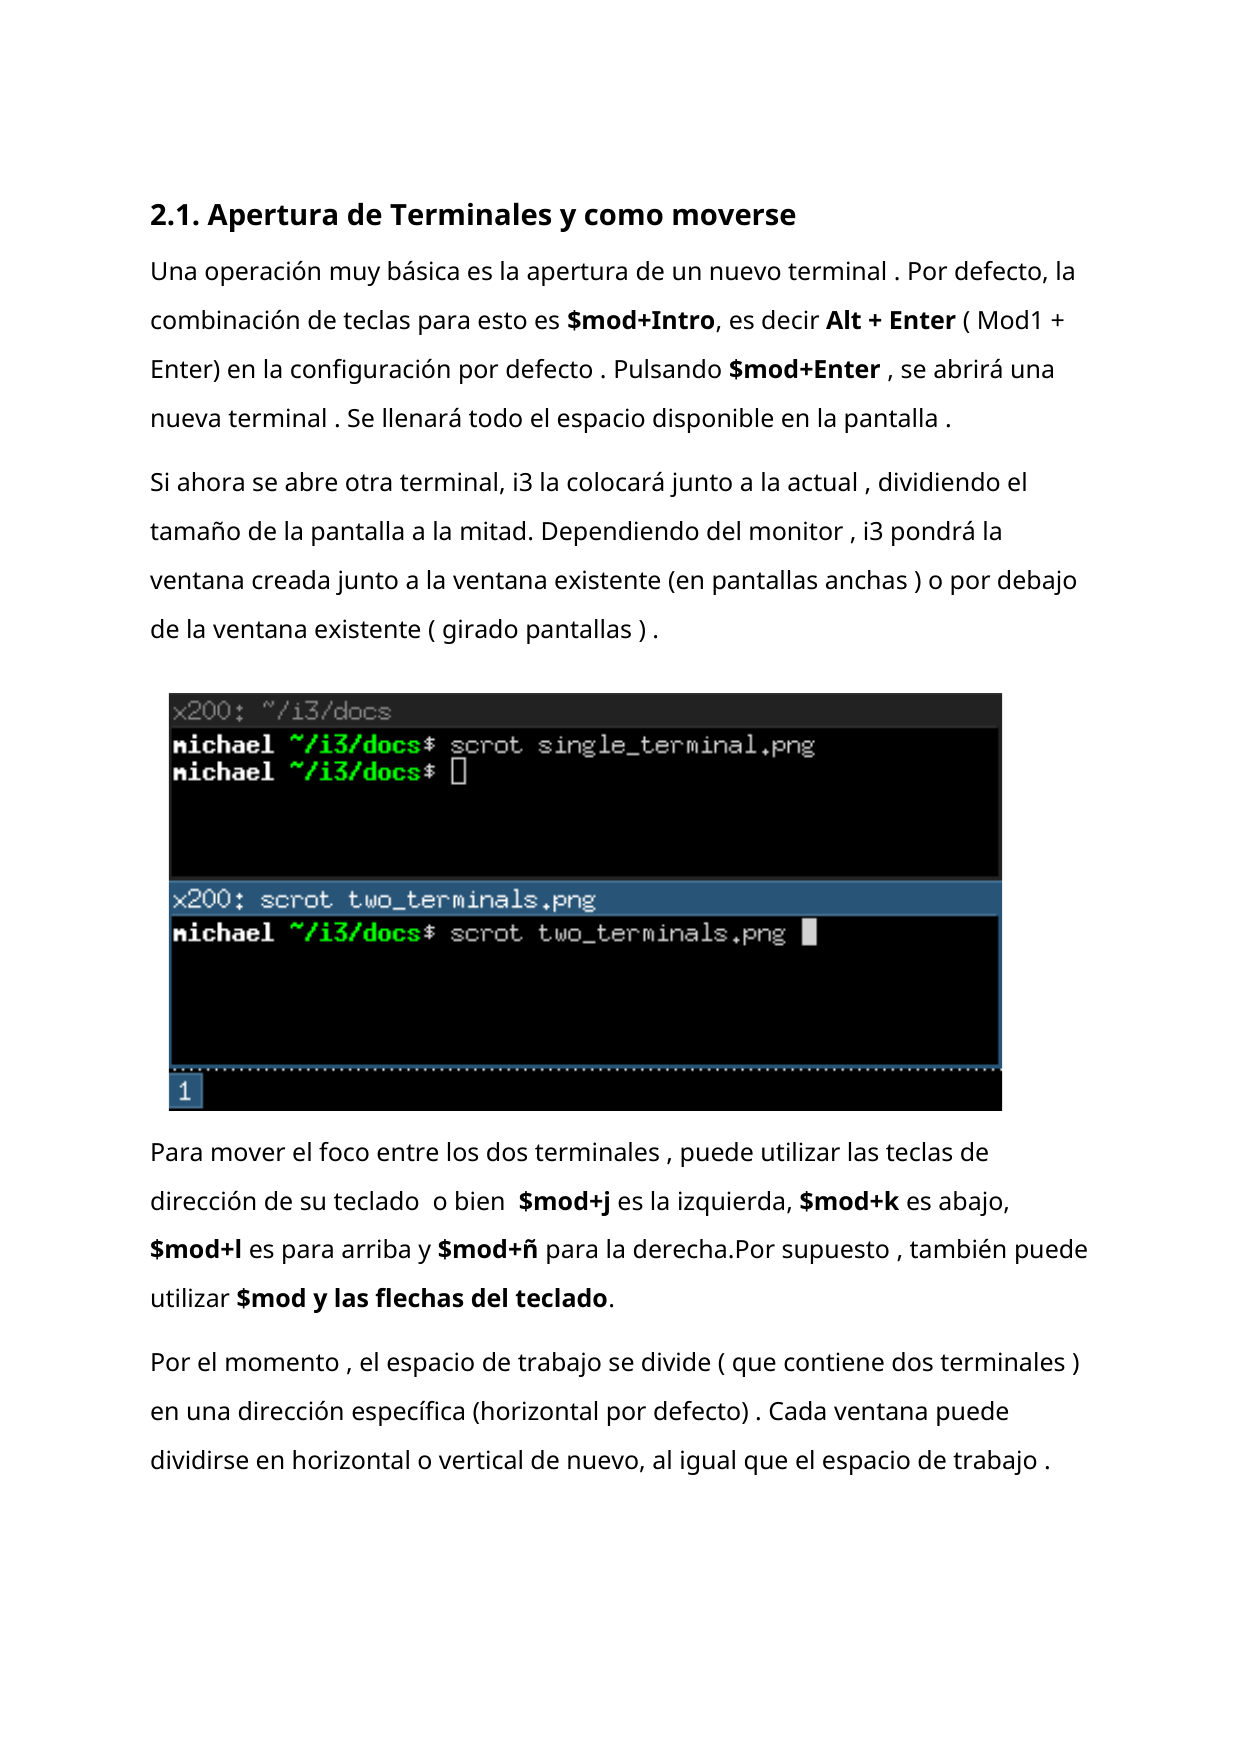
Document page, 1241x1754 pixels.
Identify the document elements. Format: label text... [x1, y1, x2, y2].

subtitle 2.1. Apertura de Terminales y como moverse [150, 194, 1091, 234]
text Para mover el foco entre los dos terminales , puede utilizar las teclas de dirección de su teclado o bien $mod+j es la izquierda, $mod+k es abajo, $mod+l es para arriba y $mod+ñ para la derecha.Por supuesto , también puede utilizar $mod y las flechas del teclado. [150, 1134, 1091, 1315]
text Una operación muy básica es la apertura de un nuevo terminal . Por defecto, la combinación de teclas para esto es $mod+Intro, es decir Alt + Enter ( Mod1 + Enter) en la configuración por defecto . Pulsando $mod+Enter , se abrirá una nueva terminal . Se llenará todo el espacio disponible en la pantalla . [150, 254, 1091, 435]
text Por el momento , el espacio de trabajo se divide ( que contiene dos terminales ) en una dirección específica (horizontal por defecto) . Cada ventana puede dividirse en horizontal o vertical de nuevo, al igual que el espacio de trabajo . [150, 1344, 1091, 1477]
text Si ahora se abre otra terminal, i3 la colocará junto a la actual , dividiendo el tamaño de la pantalla a la mitad. Dependiendo del monitor , i3 pondrá la ventana creada junto a la ventana existente (en pantallas anchas ) o por debajo de la ventana existente ( girado pantallas ) . [150, 464, 1091, 645]
picture [168, 693, 1003, 1111]
